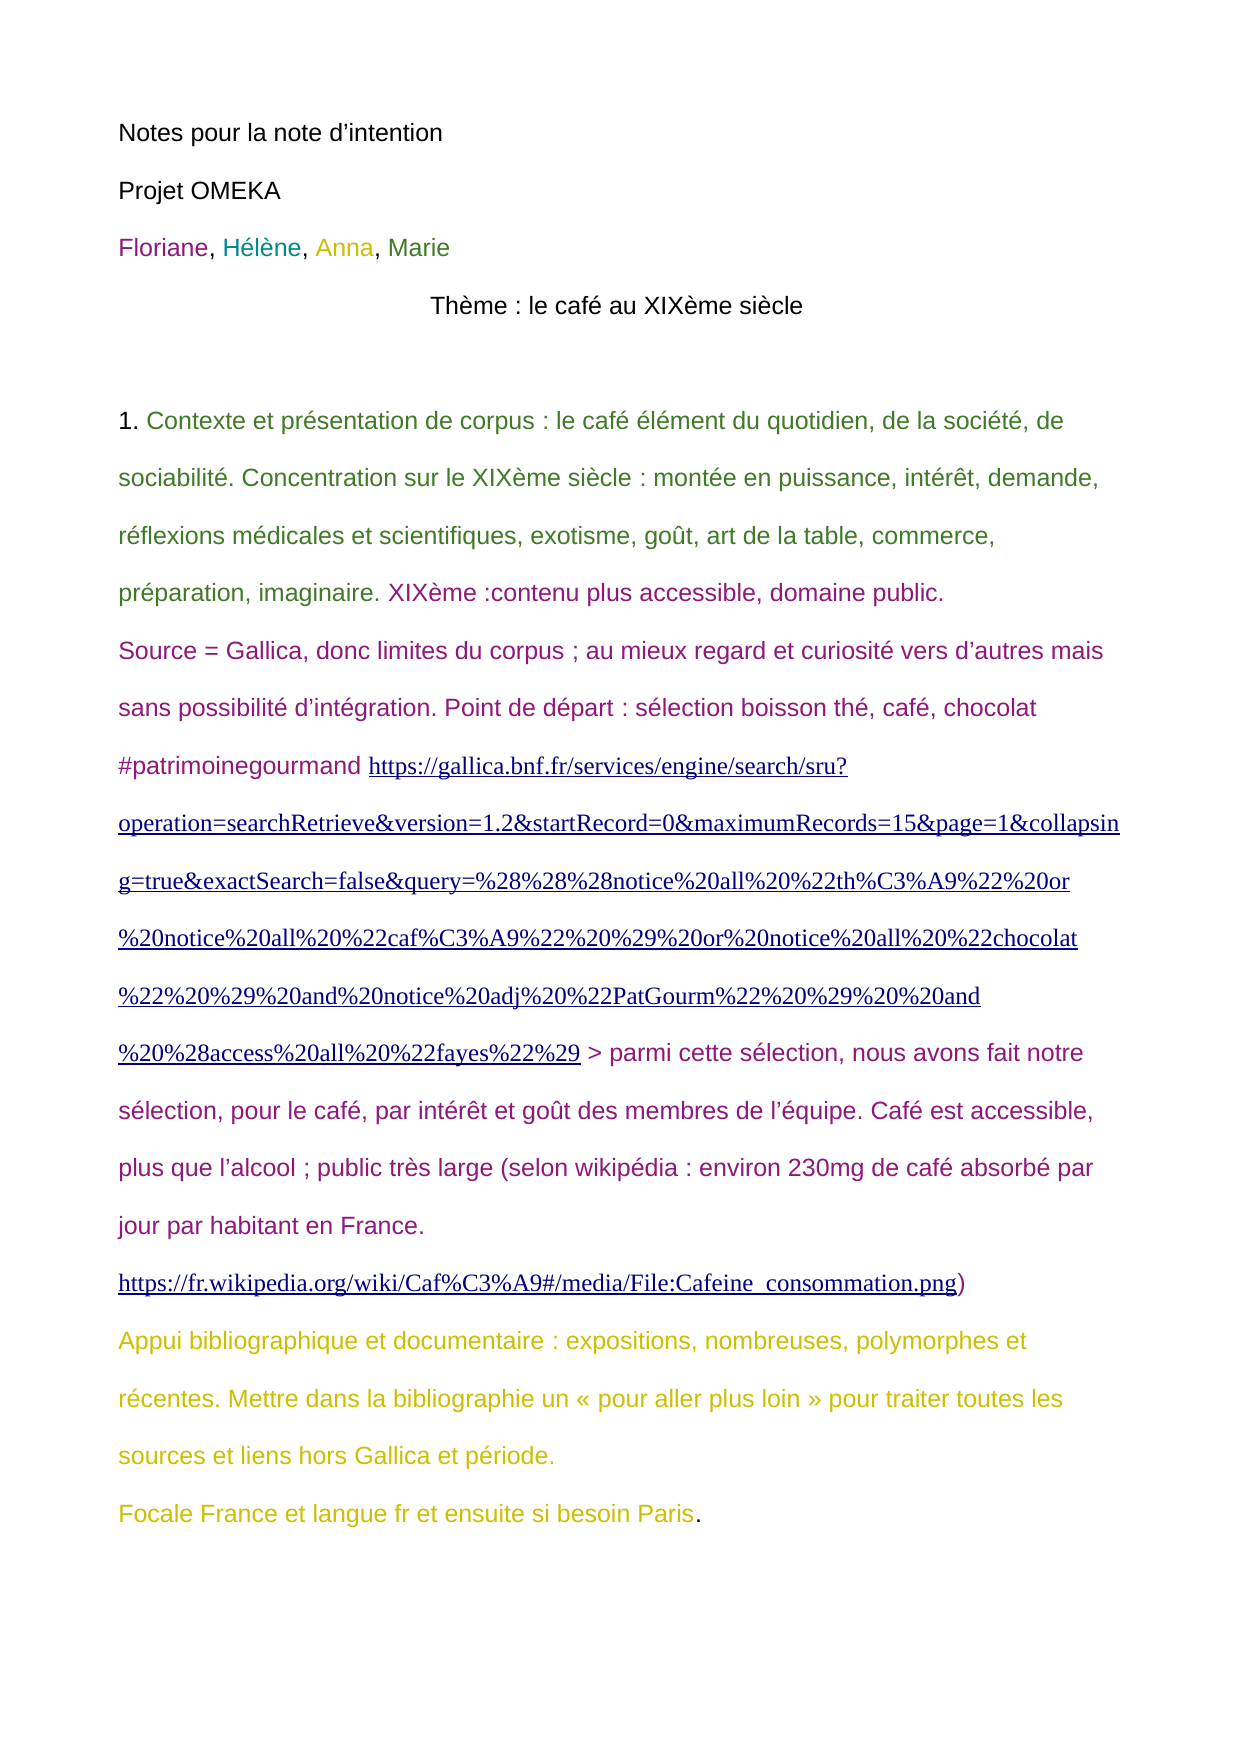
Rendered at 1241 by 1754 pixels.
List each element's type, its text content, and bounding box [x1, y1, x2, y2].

text 1. Contexte et présentation de corpus : le café élément du quotidien, de la société, de sociabilité. Concentration sur le XIXème siècle : montée en puissance, intérêt, demande, réflexions médicales et scientifiques, exotisme, goût, art de la table, commerce, préparation, imaginaire. XIXème :contenu plus accessible, domaine public. [118, 406, 1122, 607]
text Source = Gallica, donc limites du corpus ; au mieux regard et curiosité vers d’autres mais sans possibilité d’intégration. Point de départ : sélection boisson thé, café, chocolat #patrimoinegourmand https://gallica.bnf.fr/services/engine/search/sru?operation=searchRetrieve&version=1.2&startRecord=0&maximumRecords=15&page=1&collapsing=true&exactSearch=false&query=%28%28%28notice%20all%20%22th%C3%A9%22%20or%20notice%20all%20%22caf%C3%A9%22%20%29%20or%20notice%20all%20%22chocolat%22%20%29%20and%20notice%20adj%20%22PatGourm%22%20%29%20%20and%20%28access%20all%20%22fayes%22%29 > parmi cette sélection, nous avons fait notre sélection, pour le café, par intérêt et goût des membres de l’équipe. Café est accessible, plus que l’alcool ; public très large (selon wikipédia : environ 230mg de café absorbé par jour par habitant en France. https://fr.wikipedia.org/wiki/Caf%C3%A9#/media/File:Cafeine_consommation.png) [118, 636, 1122, 1297]
text Appui bibliographique et documentaire : expositions, nombreuses, polymorphes et récentes. Mettre dans la bibliographie un « pour aller plus loin » pour traiter toutes les sources et liens hors Gallica et période. [118, 1326, 1122, 1470]
text Projet OMEKA Floriane, Hélène, Anna, Marie [118, 176, 1122, 262]
text Notes pour la note d’intention [118, 118, 1122, 147]
text Thème : le café au XIXème siècle [118, 291, 1122, 319]
text Focale France et langue fr et ensuite si besoin Paris. [118, 1498, 1122, 1527]
